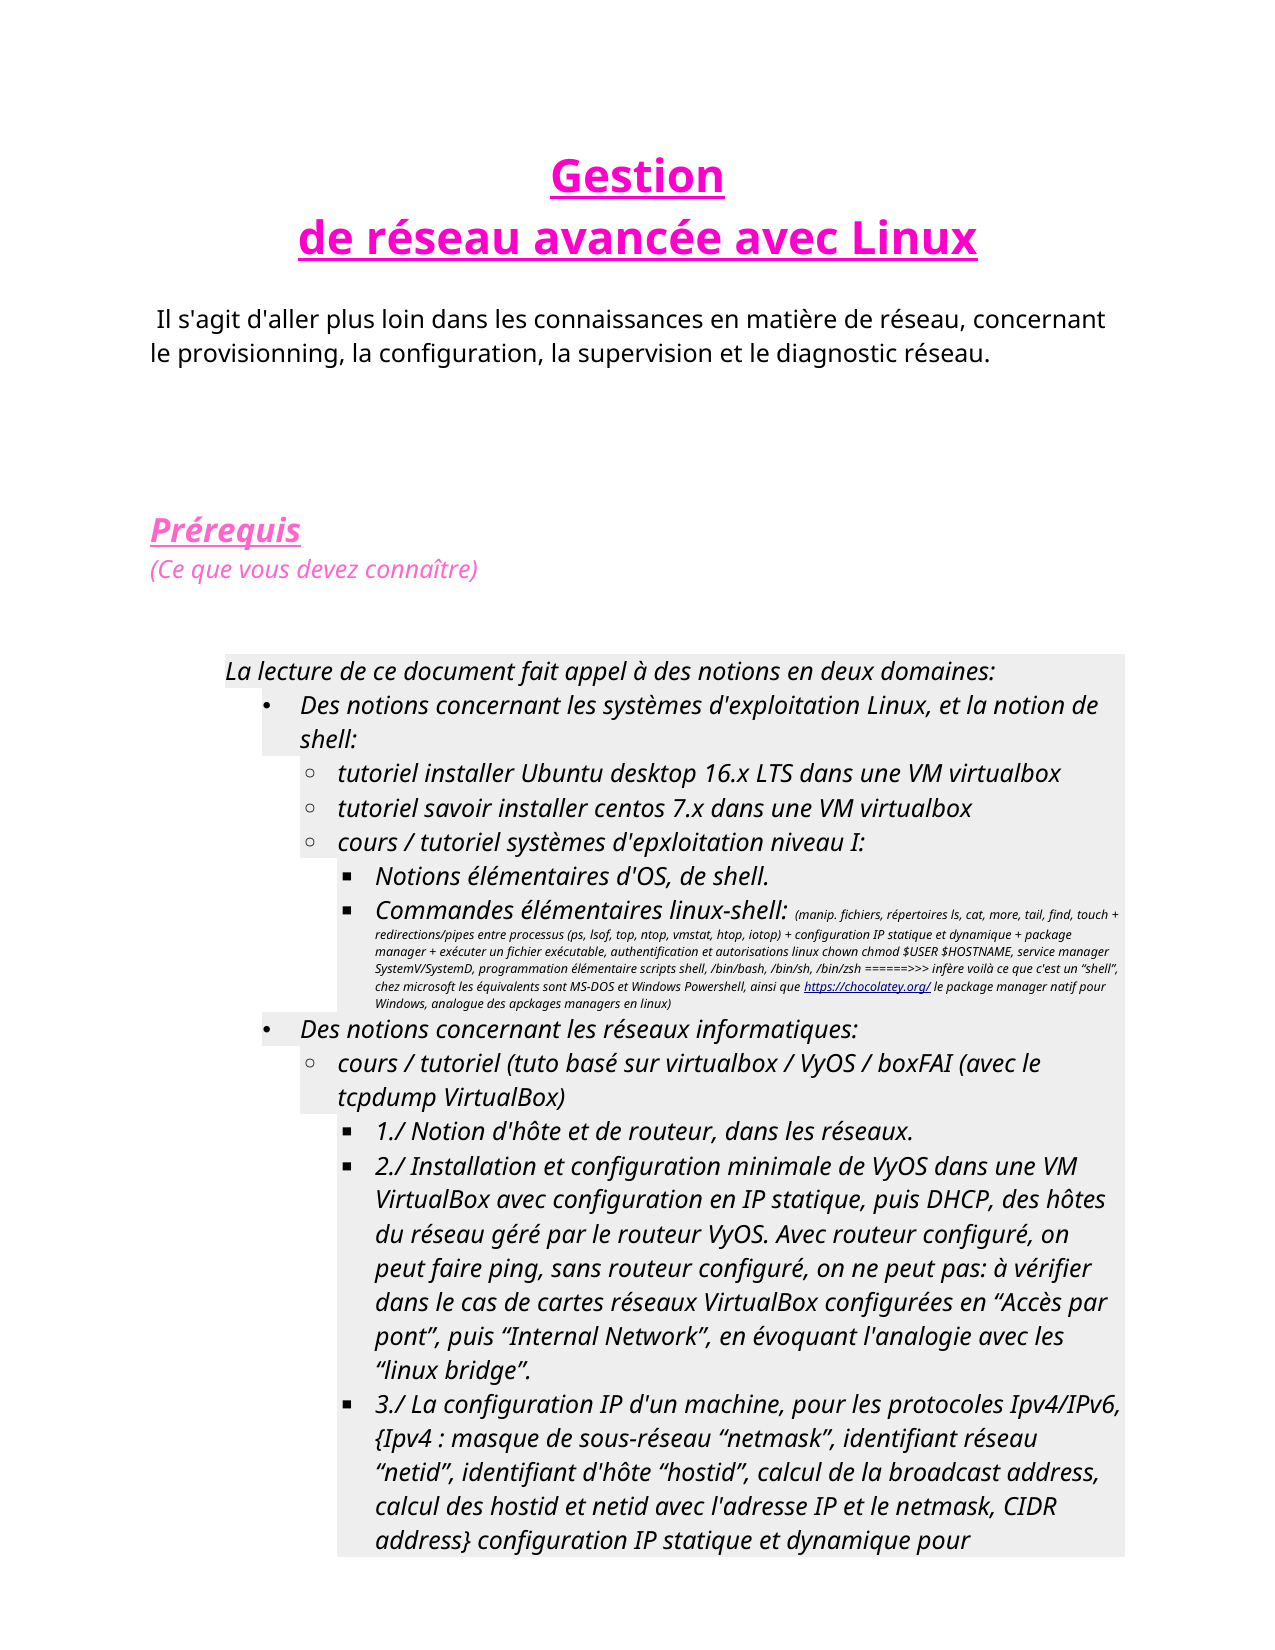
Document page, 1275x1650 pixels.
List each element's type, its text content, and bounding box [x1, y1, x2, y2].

list tutoriel savoir installer centos 7.x dans une VM virtualbox [300, 790, 1125, 824]
text de réseau avancée avec Linux [150, 206, 1125, 268]
list Commandes élémentaires linux-shell: (manip. fichiers, répertoires ls, cat, more, tail, find, touch + redirections/pipes entre processus (ps, lsof, top, ntop, vmstat, htop, iotop) + configuration IP statique et dynamique + package manager + exécuter un fichier exécutable, authentification et autorisations linux chown chmod $USER $HOSTNAME, service manager SystemV/SystemD, programmation élémentaire scripts shell, /bin/bash, /bin/sh, /bin/zsh ======>>> infère voilà ce que c'est un “shell”, chez microsoft les équivalents sont MS-DOS et Windows Powershell, ainsi que https://chocolatey.org/ le package manager natif pour Windows, analogue des apckages managers en linux) [337, 892, 1125, 1012]
list cours / tutoriel systèmes d'epxloitation niveau I: [300, 824, 1125, 858]
list cours / tutoriel (tuto basé sur virtualbox / VyOS / boxFAI (avec le tcpdump VirtualBox) [300, 1046, 1125, 1114]
list Des notions concernant les systèmes d'exploitation Linux, et la notion de shell: [262, 688, 1125, 756]
list Des notions concernant les réseaux informatiques: [262, 1012, 1125, 1046]
list 2./ Installation et configuration minimale de VyOS dans une VM VirtualBox avec configuration en IP statique, puis DHCP, des hôtes du réseau géré par le routeur VyOS. Avec routeur configuré, on peut faire ping, sans routeur configuré, on ne peut pas: à vérifier dans le cas de cartes réseaux VirtualBox configurées en “Accès par pont”, puis “Internal Network”, en évoquant l'analogie avec les “linux bridge”. [337, 1148, 1125, 1387]
text Il s'agit d'aller plus loin dans les connaissances en matière de réseau, concernant le provisionning, la configuration, la supervision et le diagnostic réseau. [150, 302, 1125, 370]
text Gestion [150, 143, 1125, 206]
list 1./ Notion d'hôte et de routeur, dans les réseaux. [337, 1114, 1125, 1148]
text La lecture de ce document fait appel à des notions en deux domaines: [225, 654, 1125, 688]
list tutoriel installer Ubuntu desktop 16.x LTS dans une VM virtualbox [300, 756, 1125, 790]
list 3./ La configuration IP d'un machine, pour les protocoles Ipv4/IPv6, {Ipv4 : masque de sous-réseau “netmask”, identifiant réseau “netid”, identifiant d'hôte “hostid”, calcul de la broadcast address, calcul des hostid et netid avec l'adresse IP et le netmask, CIDR address} configuration IP statique et dynamique pour [337, 1387, 1125, 1557]
text Prérequis [150, 506, 1125, 552]
list Notions élémentaires d'OS, de shell. [337, 858, 1125, 892]
text (Ce que vous devez connaître) [150, 552, 1125, 586]
